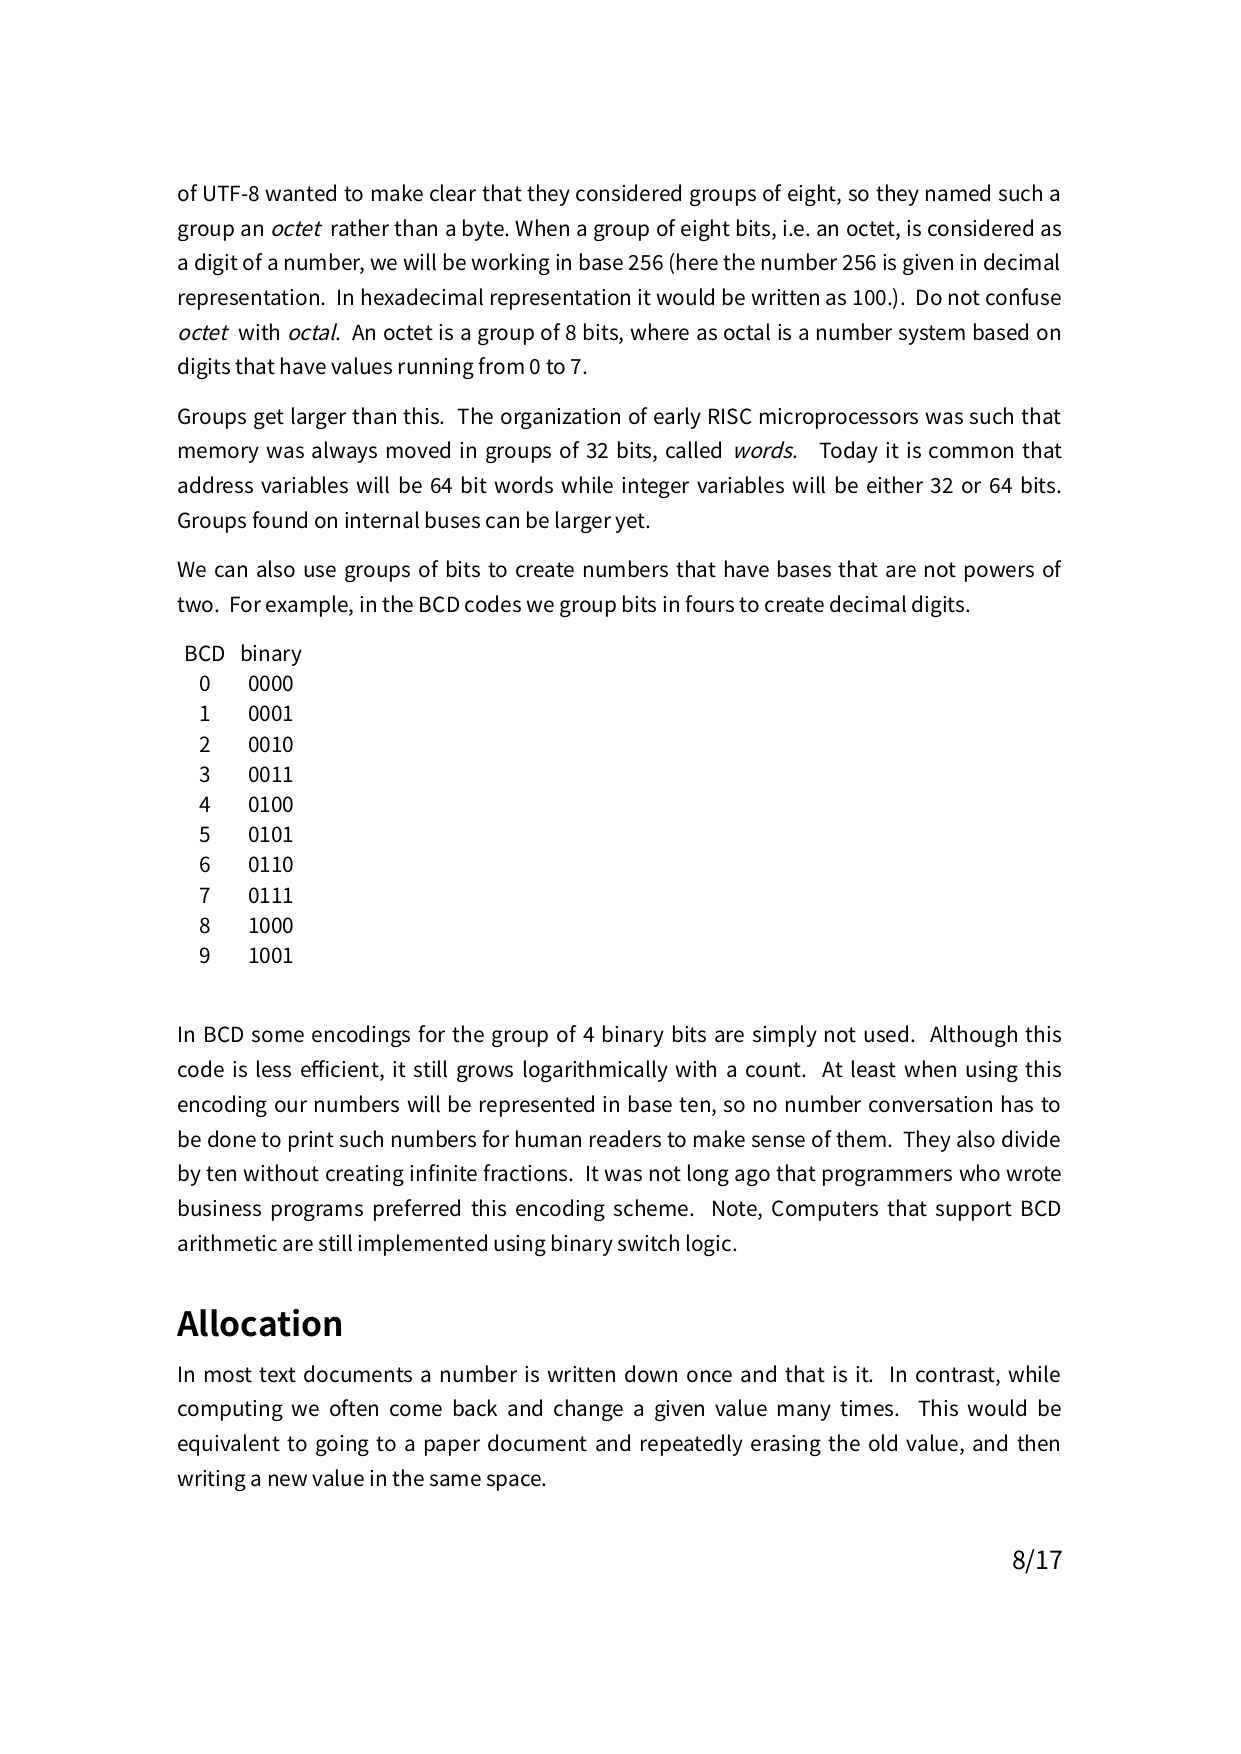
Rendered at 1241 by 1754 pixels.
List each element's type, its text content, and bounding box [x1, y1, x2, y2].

table_header binary [233, 637, 309, 667]
text In most text documents a number is written down once and that is it. In contrast, while computing we often come back and change a given value many times. This would be equivalent to going to a paper document and repeatedly erasing the old value, and then writing a new value in the same space. [177, 1358, 1063, 1492]
text In BCD some encodings for the group of 4 binary bits are simply not used. Although this code is less efficient, it still grows logarithmically with a count. At least when using this encoding our numbers will be represented in base ten, so no number conversation has to be done to print such numbers for human readers to make sense of them. They also divide by ten without creating infinite fractions. It was not long ago that programmers who wrote business programs preferred this encoding scheme. Note, Computers that support BCD arithmetic are still implemented using binary switch logic. [177, 1019, 1063, 1257]
table_cell 0111 [233, 879, 309, 909]
text Groups get larger than this. The organization of early RISC microprocessors was such that memory was always moved in groups of 32 bits, called words. Today it is common that address variables will be 64 bit words while integer variables will be either 32 or 64 bits. Groups found on internal buses can be larger yet. [177, 400, 1063, 534]
table_cell 0000 [233, 668, 309, 698]
table_cell 9 [177, 939, 233, 969]
table_cell 8 [177, 909, 233, 939]
table_cell 7 [177, 879, 233, 909]
table_cell 0011 [233, 758, 309, 788]
table_cell 3 [177, 758, 233, 788]
table_cell 0110 [233, 849, 309, 879]
table_cell 6 [177, 849, 233, 879]
table_cell 1000 [233, 909, 309, 939]
table_cell 1001 [233, 939, 309, 969]
table_cell 5 [177, 819, 233, 849]
table_cell 0010 [233, 728, 309, 758]
text We can also use groups of bits to create numbers that have bases that are not powers of two. For example, in the BCD codes we group bits in fours to create decimal digits. [177, 553, 1063, 618]
text of UTF-8 wanted to make clear that they considered groups of eight, so they named such a group an octet rather than a byte. When a group of eight bits, i.e. an octet, is considered as a digit of a number, we will be working in base 256 (here the number 256 is given in decimal representation. In hexadecimal representation it would be written as 100.). Do not confuse octet with octal. An octet is a group of 8 bits, where as octal is a number system based on digits that have values running from 0 to 7. [177, 177, 1063, 381]
table_cell 4 [177, 788, 233, 818]
table_cell 1 [177, 698, 233, 728]
table_cell 0101 [233, 819, 309, 849]
table_cell 2 [177, 728, 233, 758]
table_cell 0001 [233, 698, 309, 728]
subtitle Allocation [177, 1297, 1063, 1346]
table_cell 0 [177, 668, 233, 698]
table_cell 0100 [233, 788, 309, 818]
table_header BCD [177, 637, 233, 667]
